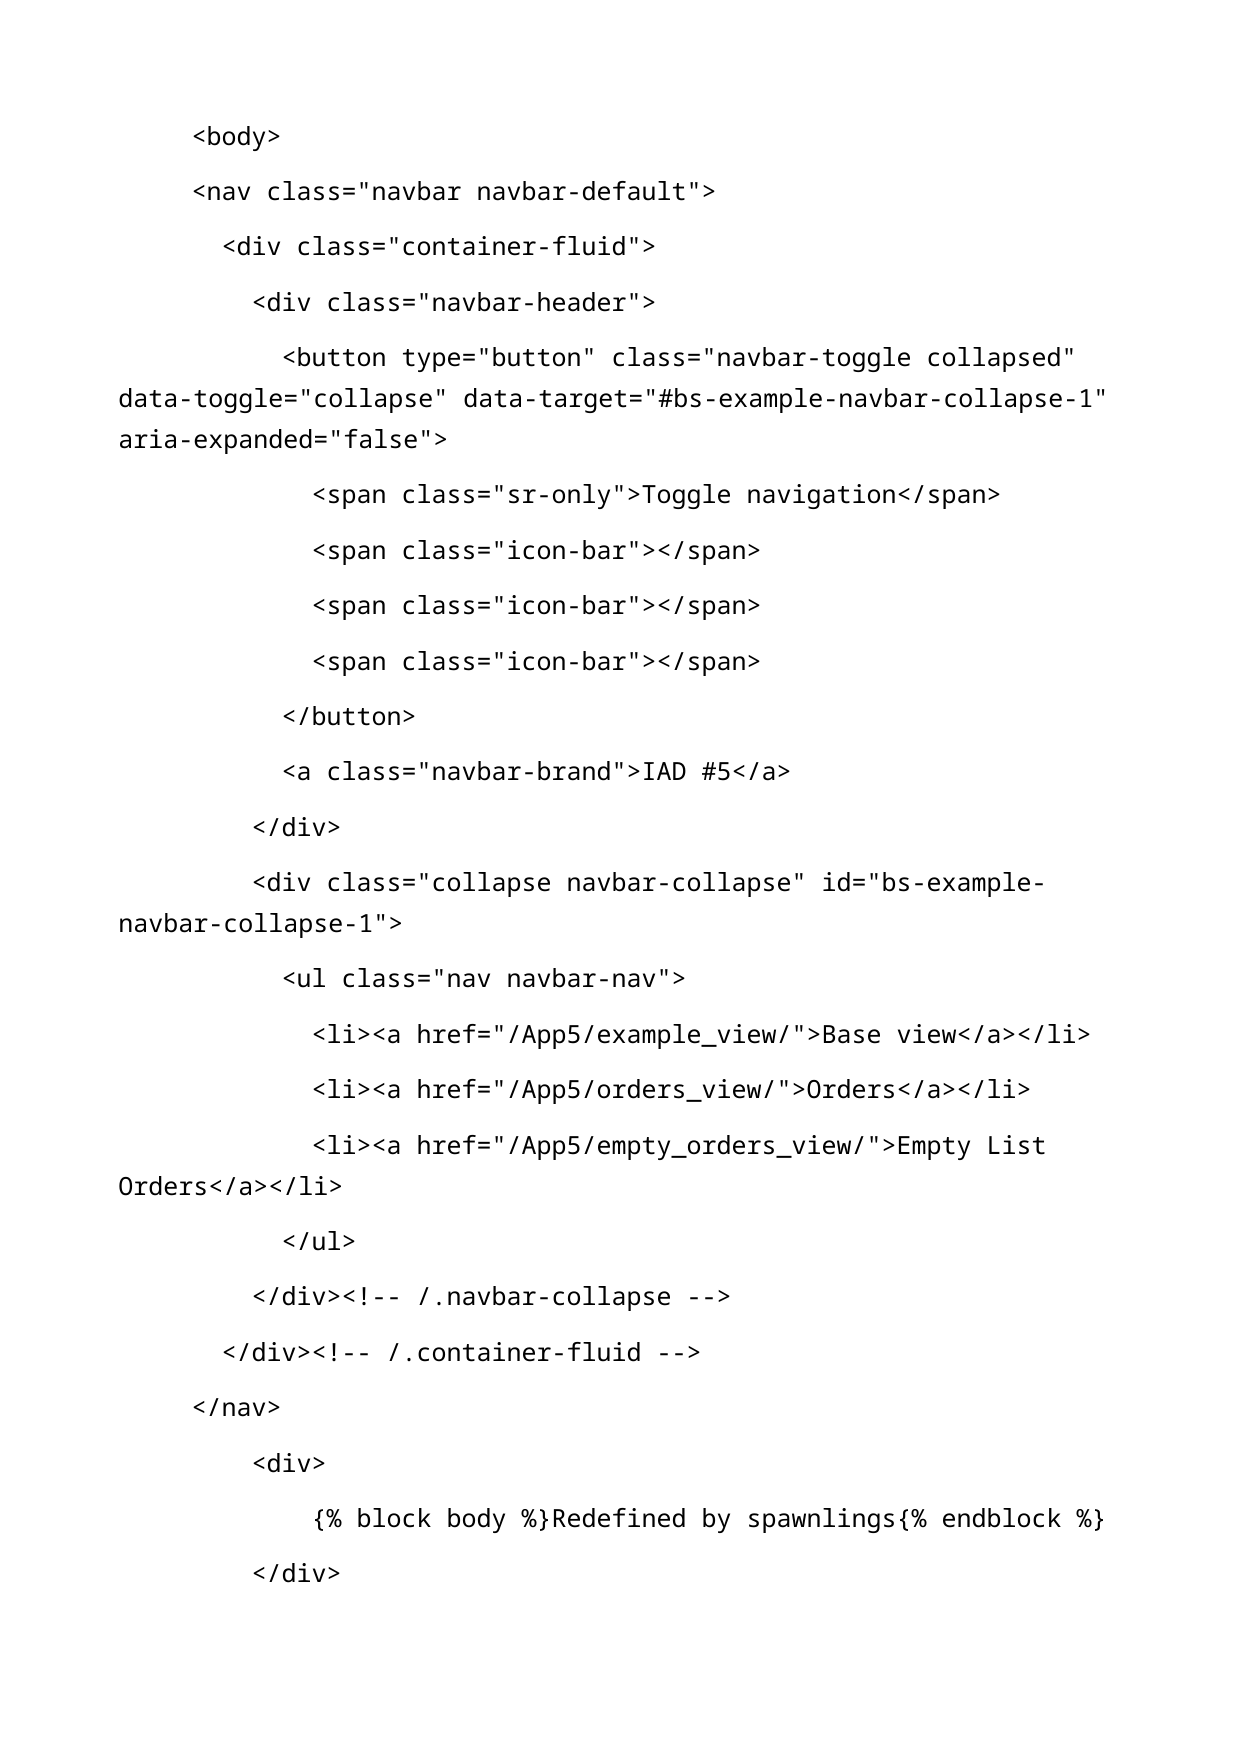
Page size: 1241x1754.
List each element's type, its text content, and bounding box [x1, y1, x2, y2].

text <span class="icon-bar"></span> [118, 532, 1122, 566]
text <div class="container-fluid"> [118, 229, 1122, 263]
text <li><a href="/App5/empty_orders_view/">Empty List Orders</a></li> [118, 1127, 1122, 1202]
text <div class="collapse navbar-collapse" id="bs-example-navbar-collapse-1"> [118, 865, 1122, 940]
text </ul> [118, 1223, 1122, 1258]
text <span class="sr-only">Toggle navigation</span> [118, 477, 1122, 511]
text </div> [118, 1556, 1122, 1590]
text {% block body %}Redefined by spawnlings{% endblock %} [118, 1501, 1122, 1535]
text </div><!-- /.container-fluid --> [118, 1334, 1122, 1368]
text <span class="icon-bar"></span> [118, 643, 1122, 677]
text </nav> [118, 1390, 1122, 1424]
text <li><a href="/App5/example_view/">Base view</a></li> [118, 1016, 1122, 1051]
text <button type="button" class="navbar-toggle collapsed" data-toggle="collapse" data-target="#bs-example-navbar-collapse-1" aria-expanded="false"> [118, 340, 1122, 456]
text <body> [118, 118, 1122, 152]
text <nav class="navbar navbar-default"> [118, 173, 1122, 208]
text </div><!-- /.navbar-collapse --> [118, 1279, 1122, 1313]
text </div> [118, 809, 1122, 843]
text <div> [118, 1445, 1122, 1479]
text <span class="icon-bar"></span> [118, 588, 1122, 622]
text <ul class="nav navbar-nav"> [118, 961, 1122, 995]
text <a class="navbar-brand">IAD #5</a> [118, 754, 1122, 788]
text </button> [118, 698, 1122, 733]
text <li><a href="/App5/orders_view/">Orders</a></li> [118, 1072, 1122, 1106]
text <div class="navbar-header"> [118, 284, 1122, 318]
